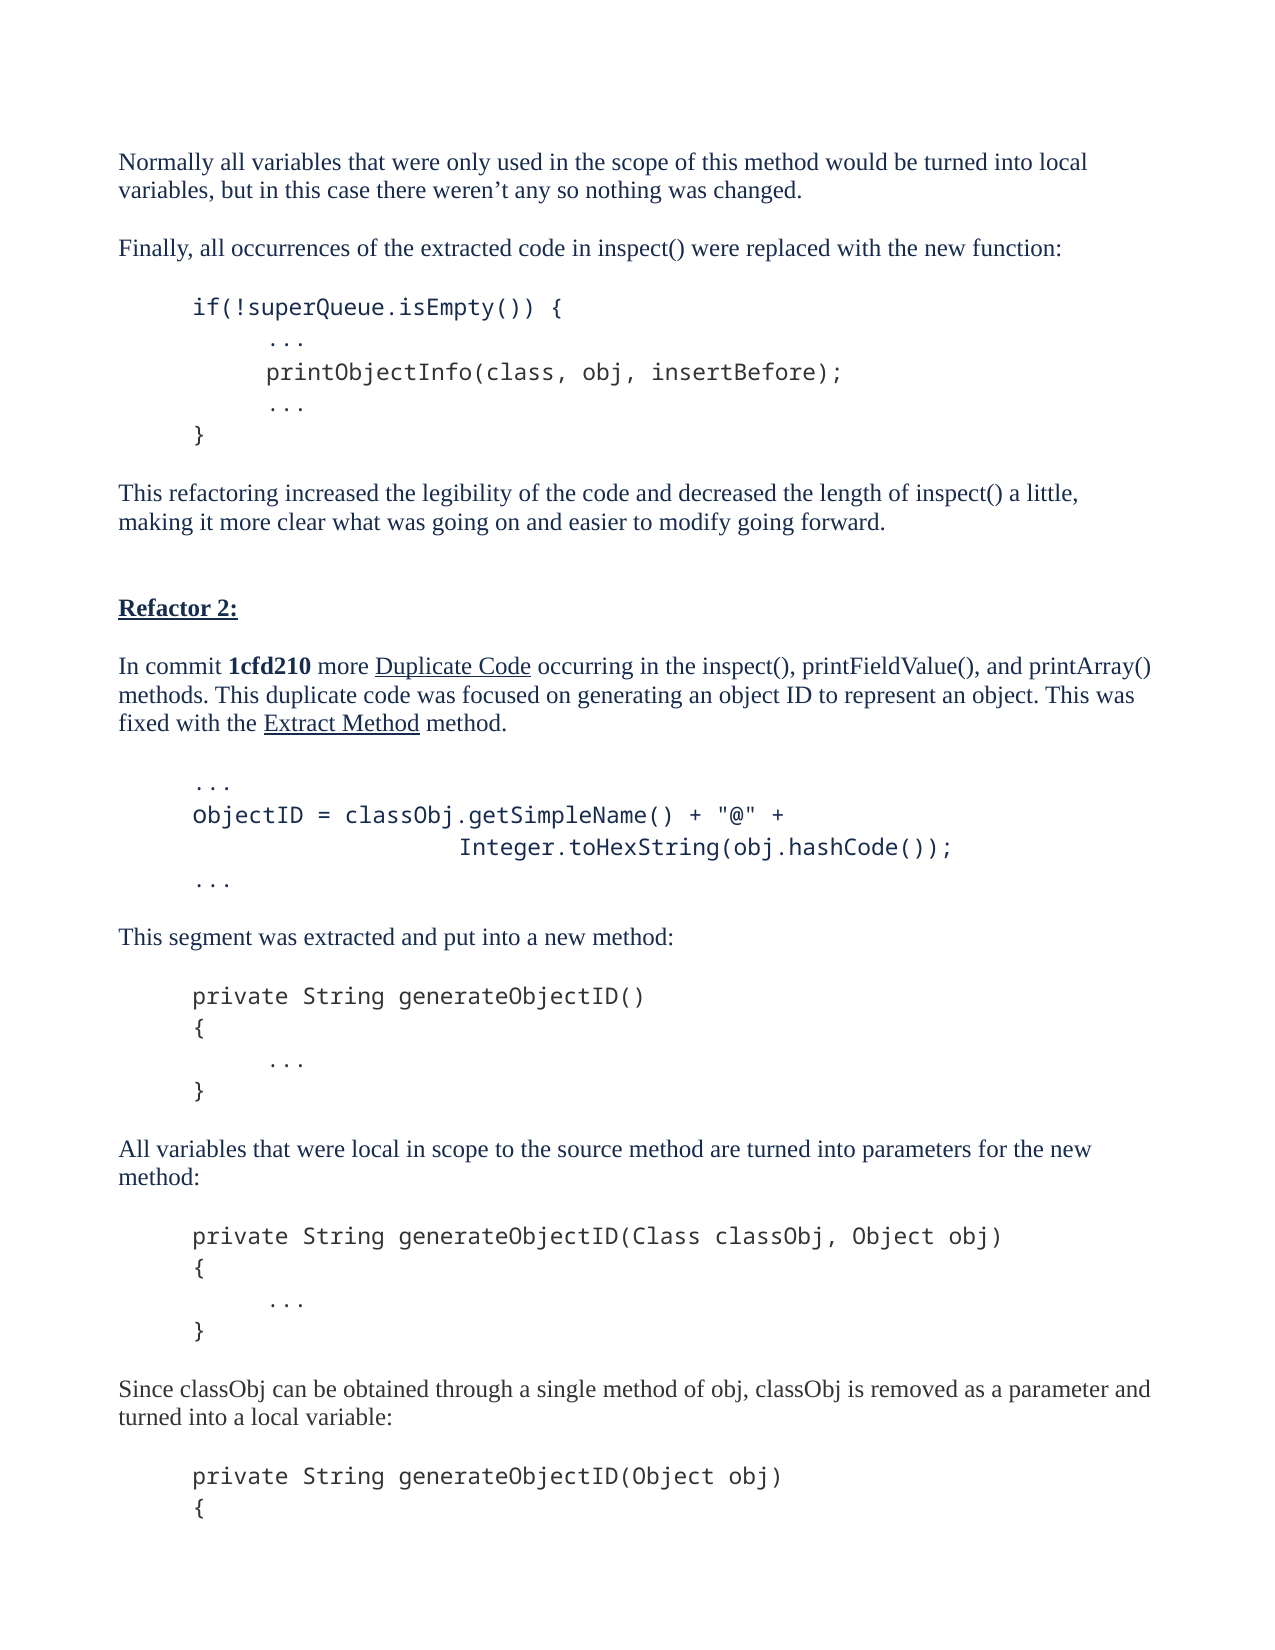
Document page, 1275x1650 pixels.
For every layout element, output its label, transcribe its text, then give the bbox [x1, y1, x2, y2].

text This refactoring increased the legibility of the code and decreased the length of inspect() a little, making it more clear what was going on and easier to modify going forward. [118, 478, 1157, 536]
text All variables that were local in scope to the source method are turned into parameters for the new method: [118, 1134, 1157, 1191]
text { [118, 1251, 1157, 1282]
text Since classObj can be obtained through a single method of obj, classObj is removed as a parameter and turned into a local variable: [118, 1374, 1157, 1431]
text if(!superQueue.isEmpty()) { [118, 291, 1157, 322]
text In commit 1cfd210 more Duplicate Code occurring in the inspect(), printFieldValue(), and printArray() methods. This duplicate code was focused on generating an object ID to represent an object. This was fixed with the Extract Method method. [118, 651, 1157, 737]
text } [118, 1314, 1157, 1345]
text private String generateObjectID(Class classObj, Object obj) [118, 1220, 1157, 1251]
text { [118, 1011, 1157, 1042]
text This segment was extracted and put into a new method: [118, 922, 1157, 951]
text Finally, all occurrences of the extracted code in inspect() were replaced with the new function: [118, 233, 1157, 262]
text ... [118, 1042, 1157, 1074]
text { [118, 1491, 1157, 1522]
text Normally all variables that were only used in the scope of this method would be turned into local variables, but in this case there weren’t any so nothing was changed. [118, 147, 1157, 204]
text private String generateObjectID() [118, 980, 1157, 1011]
text ... [118, 322, 1157, 353]
text private String generateObjectID(Object obj) [118, 1460, 1157, 1491]
text ... [118, 387, 1157, 418]
text ... [118, 1282, 1157, 1314]
text ... [118, 862, 1157, 894]
text ... [118, 766, 1157, 797]
text } [118, 1074, 1157, 1105]
text } [118, 418, 1157, 450]
text printObjectInfo(class, obj, insertBefore); [118, 353, 1157, 387]
text objectID = classObj.getSimpleName() + "@" + Integer.toHexString(obj.hashCode()); [118, 797, 1157, 862]
text Refactor 2: [118, 593, 1157, 622]
